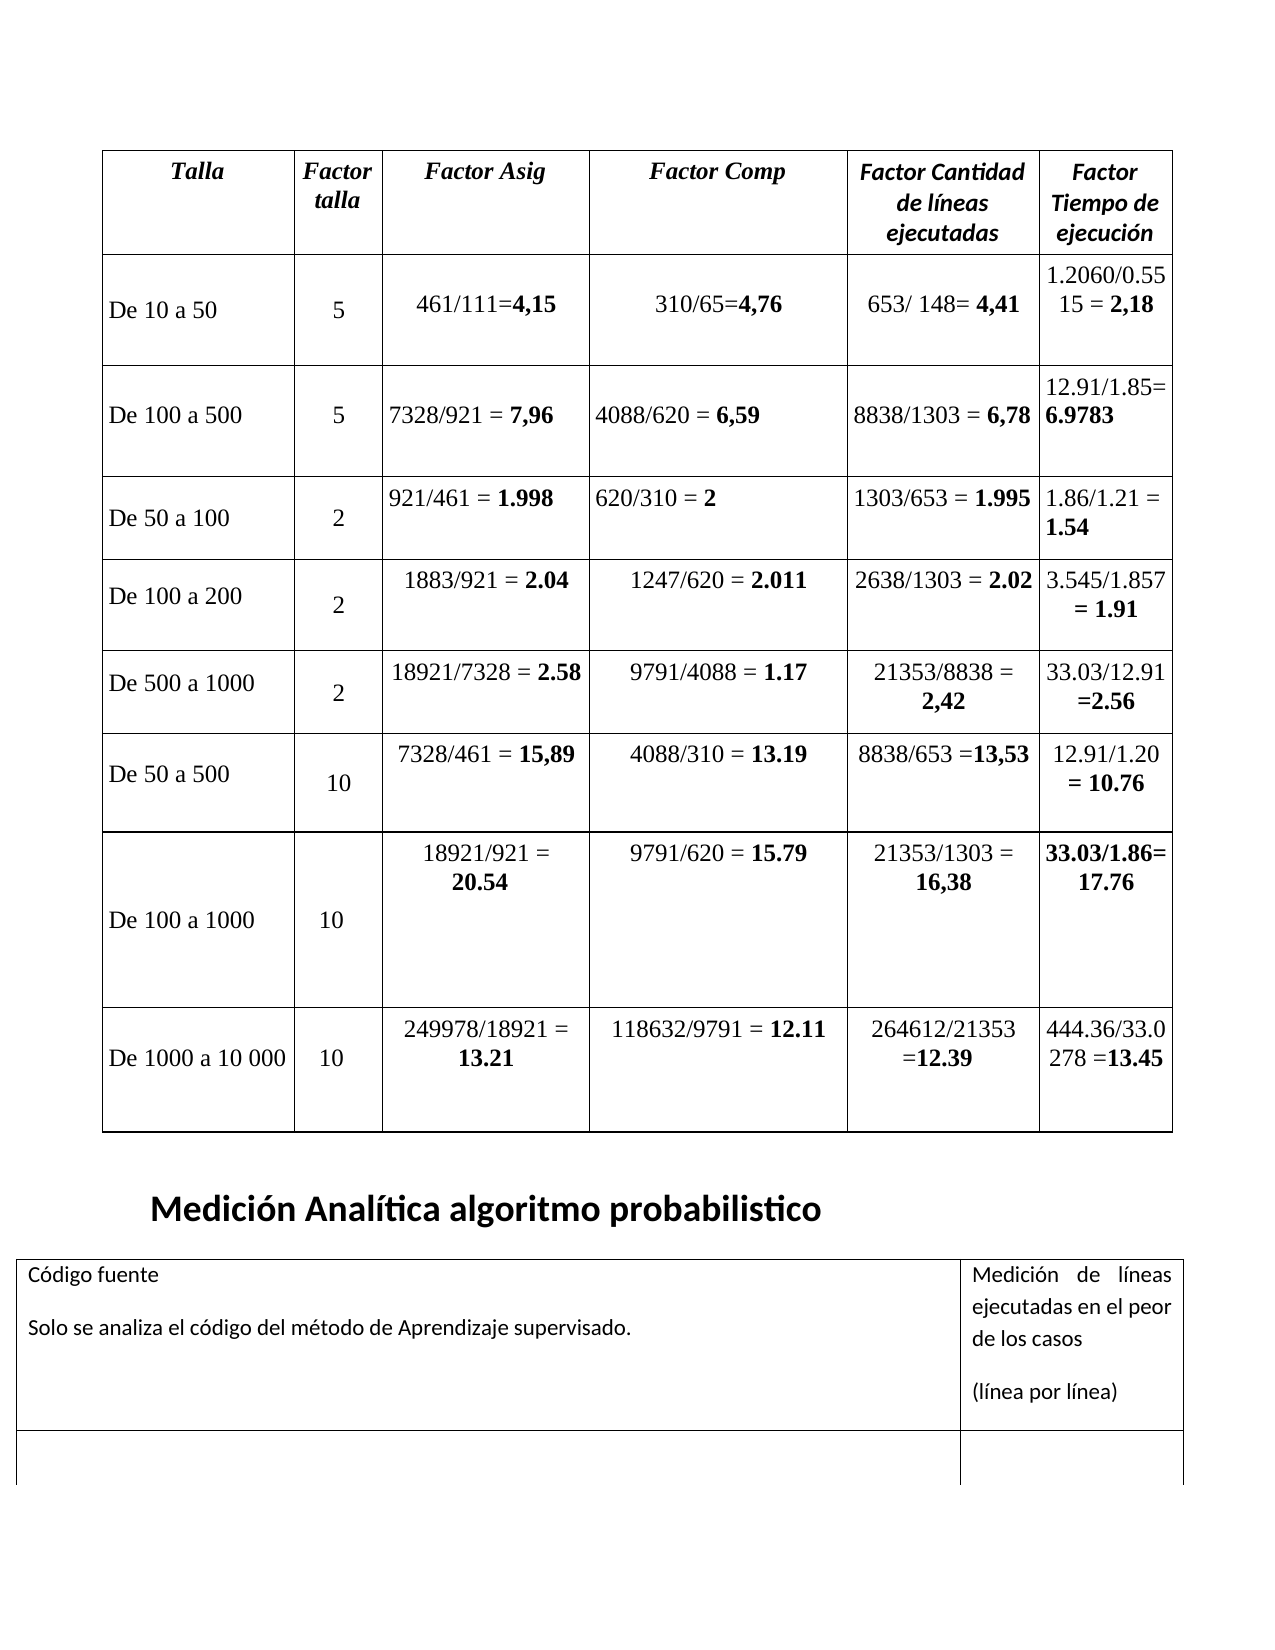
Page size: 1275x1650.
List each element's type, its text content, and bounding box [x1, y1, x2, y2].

table_cell 5 [295, 255, 382, 365]
table_cell De 100 a 200 [103, 560, 294, 650]
table_cell [1040, 324, 1172, 365]
table_cell [383, 691, 589, 733]
table_cell 21353/8838 = 2,42 [848, 651, 1039, 733]
table_cell 310/65=4,76 [590, 255, 847, 365]
table_header Código fuente Solo se analiza el código del método de Aprendizaje supervisado. [17, 1260, 960, 1430]
table_cell 4088/620 = 6,59 [590, 366, 847, 476]
table_cell 1303/653 = 1.995 [848, 477, 1039, 558]
table_cell 1883/921 = 2.04 [383, 560, 589, 609]
table_cell 10 [295, 833, 382, 1007]
table_cell [383, 786, 589, 831]
table_cell 5 [295, 366, 382, 476]
table_header Factor Comp [590, 151, 847, 253]
table_cell [383, 435, 589, 476]
table_header Factor Tiempo de ejecución [1040, 151, 1172, 253]
table_cell 264612/21353 =12.39 [848, 1008, 1039, 1131]
table_cell De 10 a 50 [103, 255, 294, 365]
table_header Factor Cantidad de líneas ejecutadas [848, 151, 1039, 253]
table_cell De 1000 a 10 000 [103, 1008, 294, 1131]
table_cell 33.03/12.91=2.56 [1040, 651, 1172, 733]
table_cell 7328/921 = 7,96 [383, 366, 589, 435]
table_cell 2638/1303 = 2.02 [848, 560, 1039, 650]
table_cell 620/310 = 2 [590, 477, 847, 558]
table_cell 21353/1303 = 16,38 [848, 833, 1039, 1007]
table_cell [383, 609, 589, 650]
table_header Medición de líneas ejecutadas en el peor de los casos (línea por línea) [961, 1260, 1183, 1430]
table_cell 8838/653 =13,53 [848, 734, 1039, 831]
table_cell 9791/4088 = 1.17 [590, 651, 847, 733]
table_cell 4088/310 = 13.19 [590, 734, 847, 831]
table_cell De 50 a 100 [103, 477, 294, 558]
table_cell 461/111=4,15 [383, 255, 589, 365]
table_cell De 100 a 1000 [103, 833, 294, 1007]
table_cell 921/461 = 1.998 [383, 477, 589, 517]
table_cell 1247/620 = 2.011 [590, 560, 847, 650]
table_cell 653/ 148= 4,41 [848, 255, 1039, 365]
table_cell 2 [295, 560, 382, 650]
table_cell 10 [295, 734, 382, 831]
table_cell 1.2060/0.5515 = 2,18 [1040, 255, 1172, 323]
table_cell 3.545/1.857 = 1.91 [1040, 560, 1172, 650]
table_cell [383, 517, 589, 558]
table_cell 249978/18921 = 13.21 [383, 1008, 589, 1131]
table_cell 1.86/1.21 = 1.54 [1040, 477, 1172, 558]
table_header Factor Asig [383, 151, 589, 253]
table_cell 10 [295, 1008, 382, 1131]
table_cell 33.03/1.86=17.76 [1040, 833, 1172, 1007]
table_cell 1 1 1 1 1 n + 1 n n n n n n (n+2)n = n n n n n n (n+2)n= n n n n n n n 1 [961, 1431, 1183, 1485]
table_cell 2 [295, 477, 382, 558]
table_cell De 50 a 500 [103, 734, 294, 831]
table_cell 18921/921 = 20.54 [383, 833, 589, 1007]
text Medición Analítica algoritmo probabilistico [150, 1185, 1125, 1231]
table_cell 18921/7328 = 2.58 [383, 651, 589, 691]
table_cell 9791/620 = 15.79 [590, 833, 847, 1007]
table_cell 12.91/1.85=6.9783 [1040, 366, 1172, 476]
table_cell 2 [295, 651, 382, 733]
table_cell 118632/9791 = 12.11 [590, 1008, 847, 1131]
table_cell De 100 a 500 [103, 366, 294, 476]
table_cell 12.91/1.20 = 10.76 [1040, 734, 1172, 831]
table_header Factor talla [295, 151, 382, 253]
table_header Talla [103, 151, 294, 253]
table_cell 444.36/33.0278 =13.45 [1040, 1008, 1172, 1131]
table_cell De 500 a 1000 [103, 651, 294, 733]
table_cell 8838/1303 = 6,78 [848, 366, 1039, 476]
table_cell 7328/461 = 15,89 [383, 734, 589, 786]
